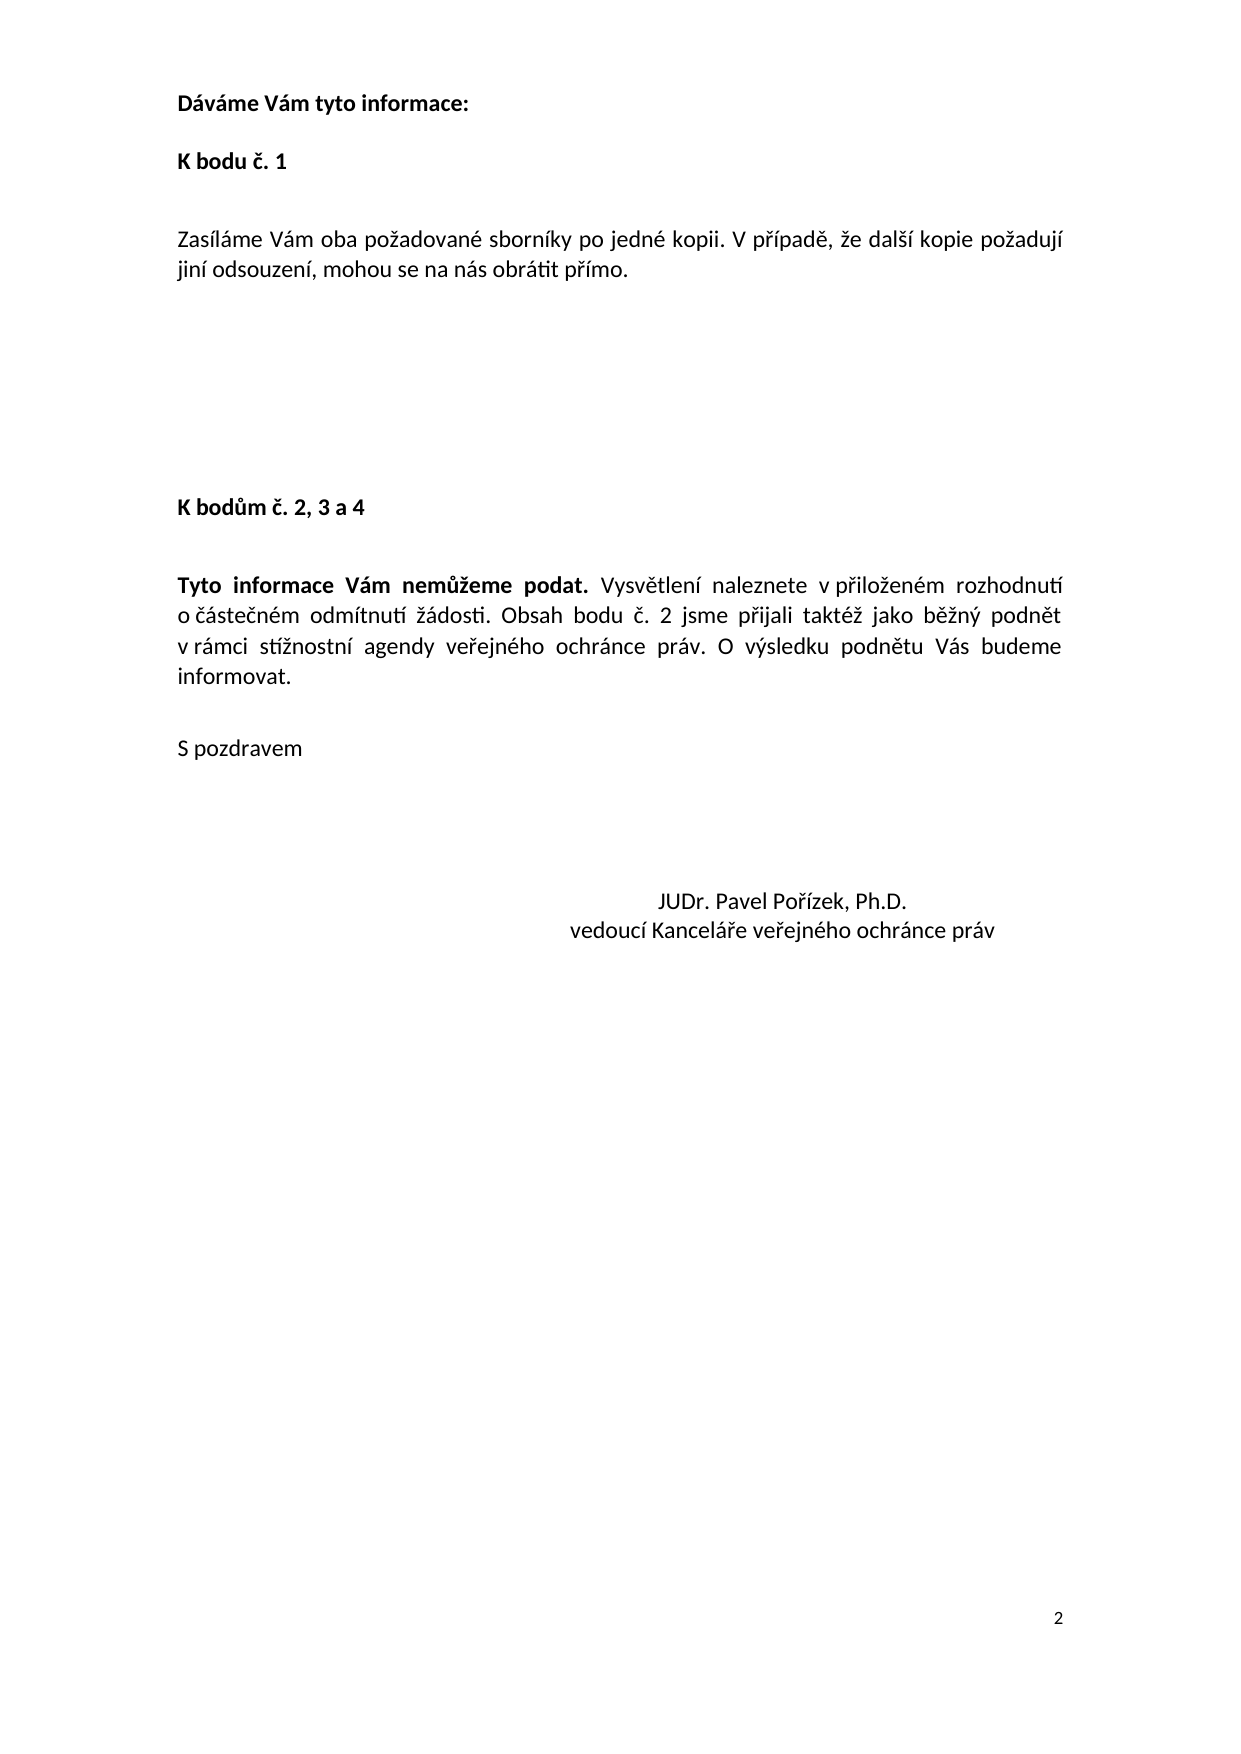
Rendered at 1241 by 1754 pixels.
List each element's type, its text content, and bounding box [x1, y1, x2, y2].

text Tyto informace Vám nemůžeme podat. Vysvětlení naleznete v přiloženém rozhodnutí o částečném odmítnutí žádosti. Obsah bodu č. 2 jsme přijali taktéž jako běžný podnět v rámci stížnostní agendy veřejného ochránce práv. O výsledku podnětu Vás budeme informovat. [177, 570, 1063, 690]
text S pozdravem [177, 733, 1063, 762]
subtitle K bodu č. 1 [177, 146, 1063, 175]
text vedoucí Kanceláře veřejného ochránce práv [502, 915, 1063, 944]
text Zasíláme Vám oba požadované sborníky po jedné kopii. V případě, že další kopie požadují jiní odsouzení, mohou se na nás obrátit přímo. [177, 224, 1063, 283]
subtitle K bodům č. 2, 3 a 4 [177, 492, 1063, 521]
text JUDr. Pavel Pořízek, Ph.D. [502, 886, 1063, 915]
subtitle Dáváme Vám tyto informace: [177, 88, 1063, 118]
